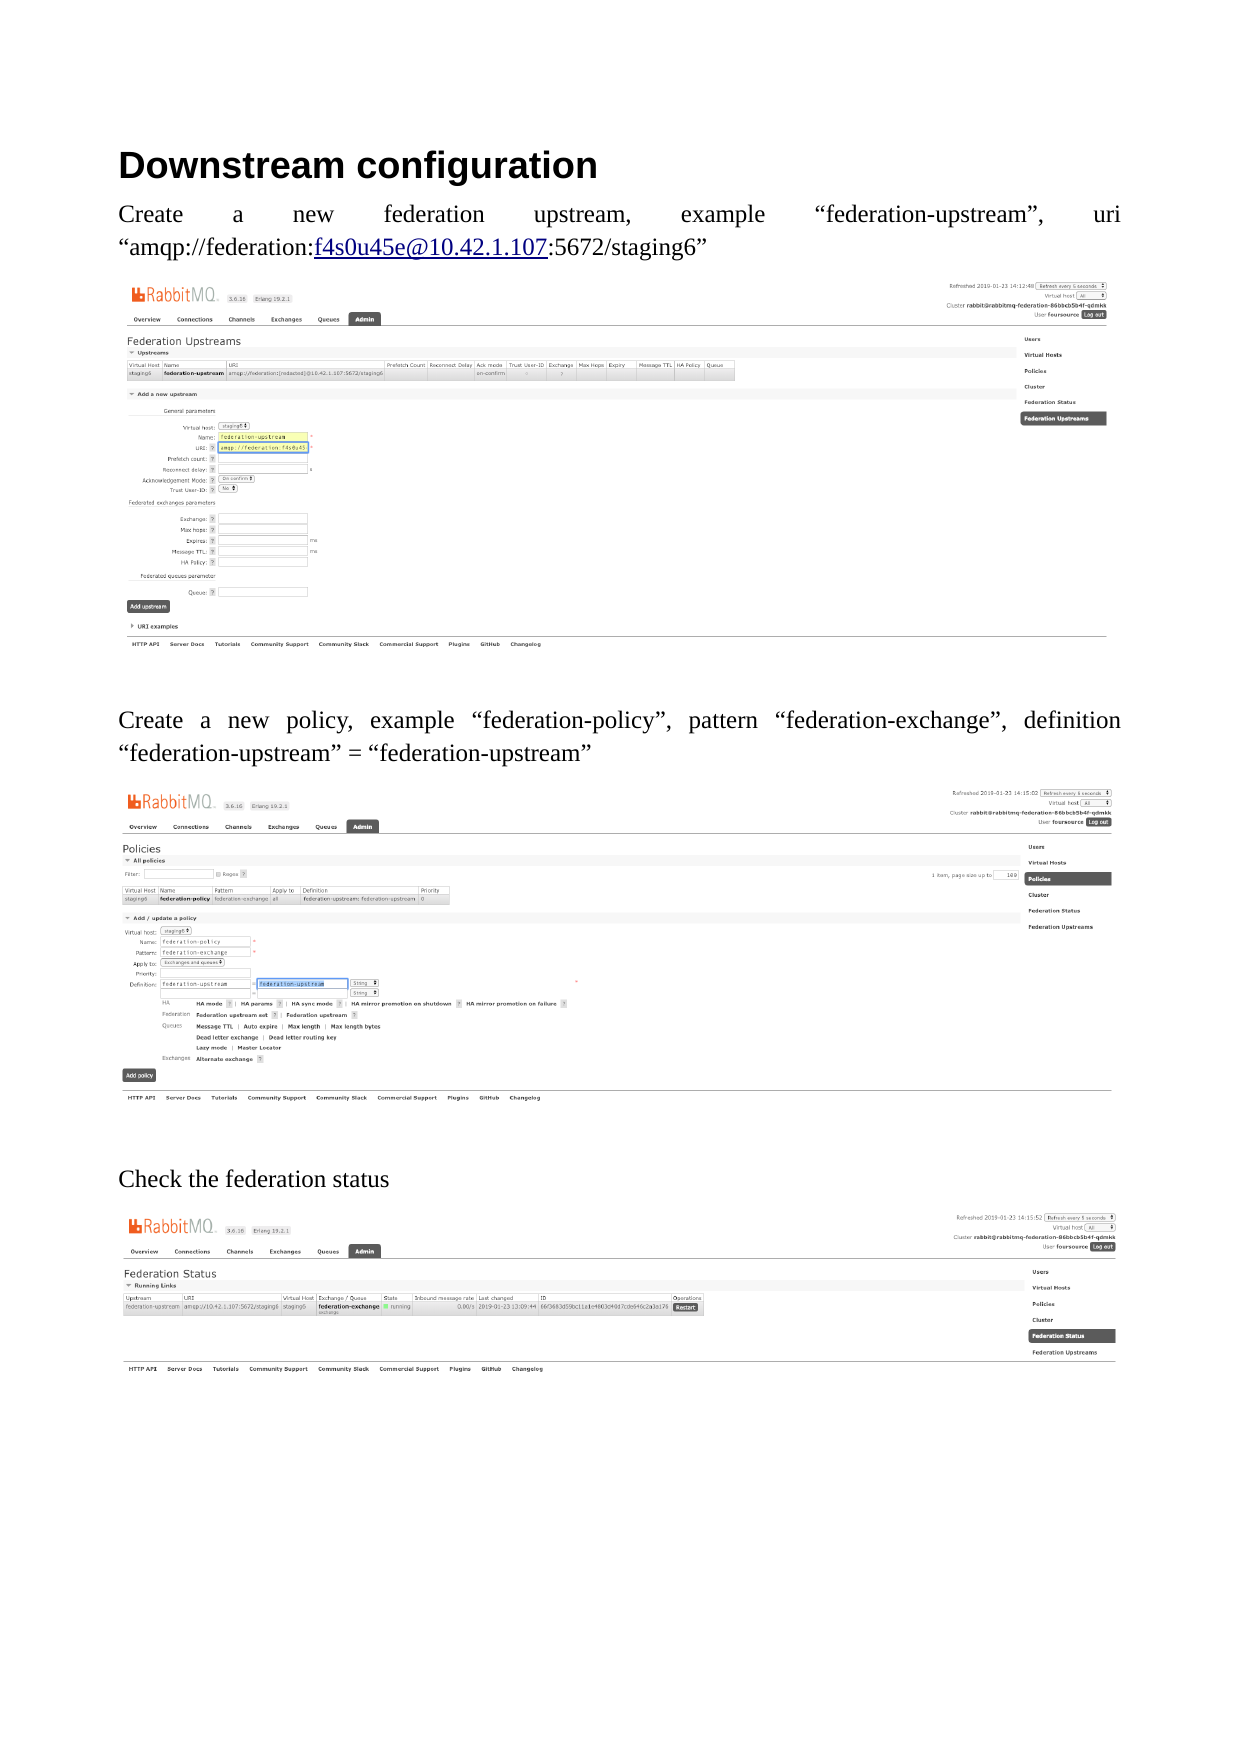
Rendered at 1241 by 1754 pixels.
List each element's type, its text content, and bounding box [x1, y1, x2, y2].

text Create a new federation upstream, example “federation-upstream”, uri “amqp://federation:f4s0u45e@10.42.1.107:5672/staging6” [118, 199, 1122, 261]
picture [118, 1211, 1123, 1376]
picture [118, 785, 1123, 1113]
text Check the federation status [118, 1164, 1122, 1193]
text Create a new policy, example “federation-policy”, pattern “federation-exchange”, definition “federation-upstream” = “federation-upstream” [118, 705, 1122, 767]
subtitle Downstream configuration [118, 143, 1122, 187]
picture [118, 280, 1123, 654]
